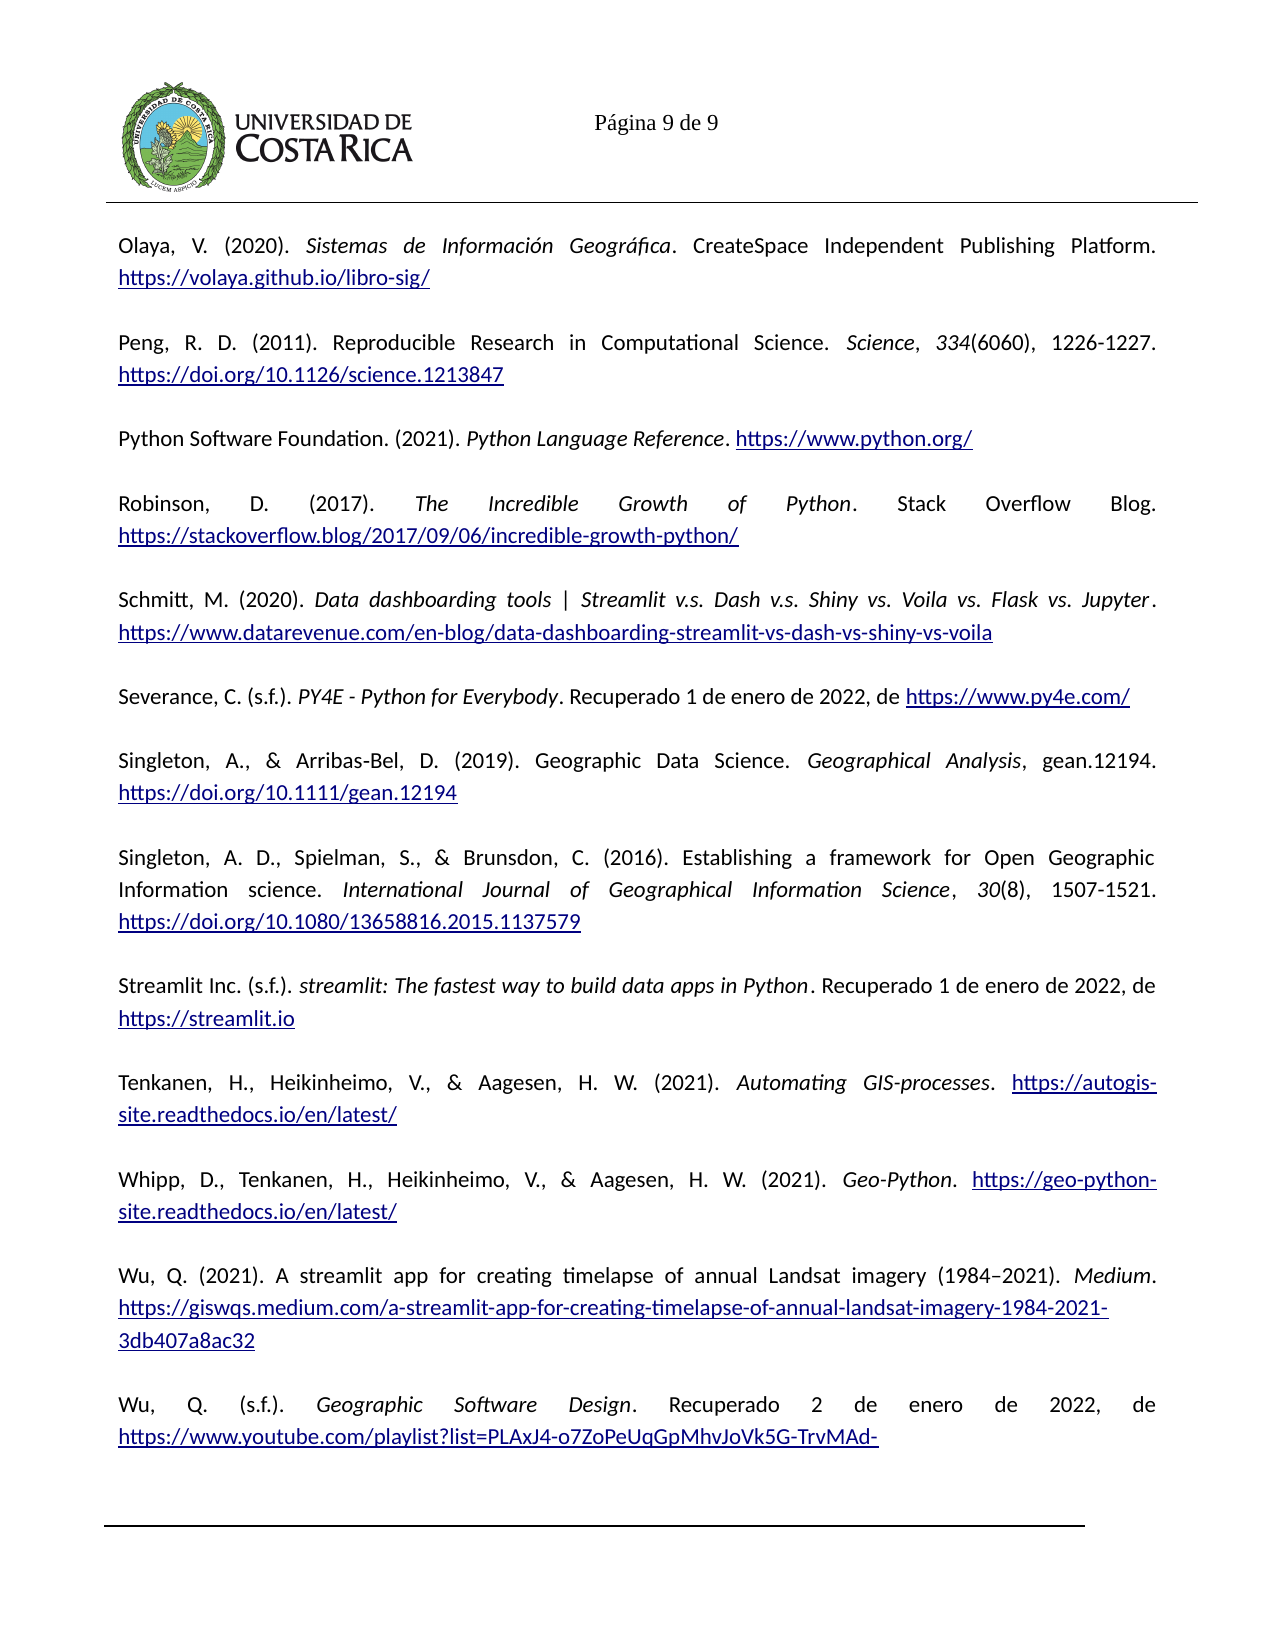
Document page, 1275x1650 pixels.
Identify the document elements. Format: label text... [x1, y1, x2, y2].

text Schmitt, M. (2020). Data dashboarding tools | Streamlit v.s. Dash v.s. Shiny vs. Voila vs. Flask vs. Jupyter. https://www.datarevenue.com/en-blog/data-dashboarding-streamlit-vs-dash-vs-shiny-vs-voila [118, 585, 1157, 646]
text Olaya, V. (2020). Sistemas de Información Geográfica. CreateSpace Independent Publishing Platform. https://volaya.github.io/libro-sig/ [118, 231, 1157, 292]
picture [118, 76, 417, 197]
text Whipp, D., Tenkanen, H., Heikinheimo, V., & Aagesen, H. W. (2021). Geo-Python. https://geo-python-site.readthedocs.io/en/latest/ [118, 1165, 1157, 1225]
text Python Software Foundation. (2021). Python Language Reference. https://www.python.org/ [118, 424, 1157, 452]
text Wu, Q. (2021). A streamlit app for creating timelapse of annual Landsat imagery (1984–2021). Medium. https://giswqs.medium.com/a-streamlit-app-for-creating-timelapse-of-annual-landsat-imagery-1984-2021-3db407a8ac32 [118, 1261, 1157, 1354]
text Streamlit Inc. (s.f.). streamlit: The fastest way to build data apps in Python. Recuperado 1 de enero de 2022, de https://streamlit.io [118, 972, 1157, 1032]
text Robinson, D. (2017). The Incredible Growth of Python. Stack Overflow Blog. https://stackoverflow.blog/2017/09/06/incredible-growth-python/ [118, 489, 1157, 549]
text Singleton, A. D., Spielman, S., & Brunsdon, C. (2016). Establishing a framework for Open Geographic Information science. International Journal of Geographical Information Science, 30(8), 1507-1521. https://doi.org/10.1080/13658816.2015.1137579 [118, 843, 1157, 935]
text Peng, R. D. (2011). Reproducible Research in Computational Science. Science, 334(6060), 1226-1227. https://doi.org/10.1126/science.1213847 [118, 328, 1157, 388]
text Severance, C. (s.f.). PY4E - Python for Everybody. Recuperado 1 de enero de 2022, de https://www.py4e.com/ [118, 682, 1157, 710]
text Wu, Q. (s.f.). Geographic Software Design. Recuperado 2 de enero de 2022, de https://www.youtube.com/playlist?list=PLAxJ4-o7ZoPeUqGpMhvJoVk5G-TrvMAd- [118, 1390, 1157, 1450]
text Singleton, A., & Arribas‐Bel, D. (2019). Geographic Data Science. Geographical Analysis, gean.12194. https://doi.org/10.1111/gean.12194 [118, 746, 1157, 807]
text Tenkanen, H., Heikinheimo, V., & Aagesen, H. W. (2021). Automating GIS-processes. https://autogis-site.readthedocs.io/en/latest/ [118, 1068, 1157, 1128]
